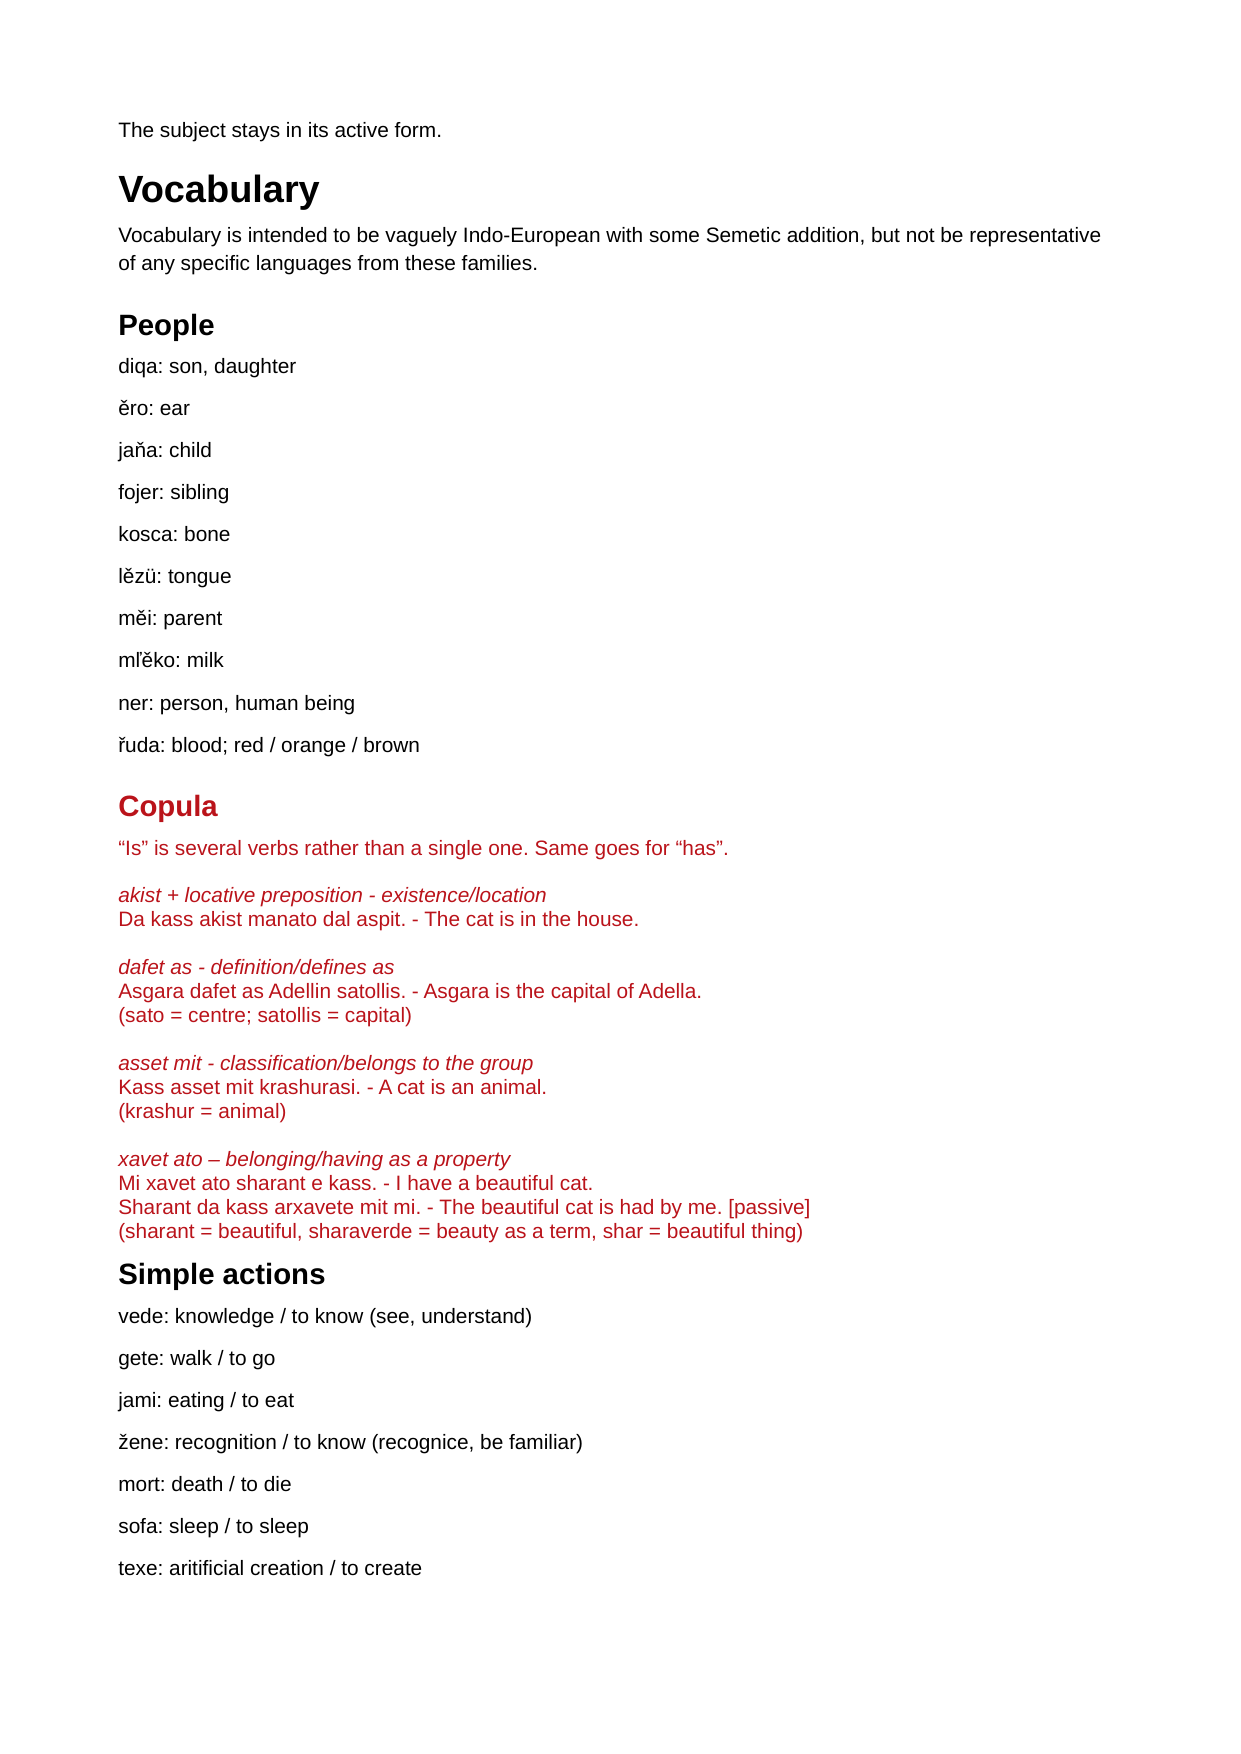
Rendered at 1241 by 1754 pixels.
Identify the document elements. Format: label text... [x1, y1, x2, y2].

text Sharant da kass arxavete mit mi. - The beautiful cat is had by me. [passive] [118, 1195, 1122, 1219]
text Da kass akist manato dal aspit. - The cat is in the house. [118, 907, 1122, 931]
text The subject stays in its active form. [118, 118, 1122, 142]
text ěro: ear [118, 396, 1122, 420]
text texe: aritificial creation / to create [118, 1556, 1122, 1580]
subtitle People [118, 307, 1122, 341]
text vede: knowledge / to know (see, understand) [118, 1303, 1122, 1327]
text žene: recognition / to know (recognice, be familiar) [118, 1430, 1122, 1454]
text sofa: sleep / to sleep [118, 1514, 1122, 1538]
text (sharant = beautiful, sharaverde = beauty as a term, shar = beautiful thing) [118, 1219, 1122, 1243]
text akist + locative preposition - existence/location [118, 883, 1122, 907]
text kosca: bone [118, 522, 1122, 546]
text diqa: son, daughter [118, 354, 1122, 378]
subtitle Copula [118, 789, 1122, 823]
text Mi xavet ato sharant e kass. - I have a beautiful cat. [118, 1171, 1122, 1195]
text ner: person, human being [118, 690, 1122, 714]
text Vocabulary is intended to be vaguely Indo-European with some Semetic addition, but not be representative of any specific languages from these families. [118, 223, 1122, 275]
text řuda: blood; red / orange / brown [118, 732, 1122, 756]
text asset mit - classification/belongs to the group [118, 1051, 1122, 1075]
text “Is” is several verbs rather than a single one. Same goes for “has”. [118, 835, 1122, 859]
subtitle Vocabulary [118, 167, 1122, 211]
text dafet as - definition/defines as [118, 955, 1122, 979]
text měi: parent [118, 606, 1122, 630]
text (krashur = animal) [118, 1099, 1122, 1123]
text mort: death / to die [118, 1472, 1122, 1496]
text (sato = centre; satollis = capital) [118, 1003, 1122, 1027]
text Kass asset mit krashurasi. - A cat is an animal. [118, 1075, 1122, 1099]
text mľěko: milk [118, 648, 1122, 672]
text gete: walk / to go [118, 1346, 1122, 1369]
text lězü: tongue [118, 564, 1122, 588]
subtitle Simple actions [118, 1257, 1122, 1291]
text xavet ato – belonging/having as a property [118, 1147, 1122, 1171]
text jaňa: child [118, 438, 1122, 462]
text fojer: sibling [118, 480, 1122, 504]
text jami: eating / to eat [118, 1388, 1122, 1412]
text Asgara dafet as Adellin satollis. - Asgara is the capital of Adella. [118, 979, 1122, 1003]
